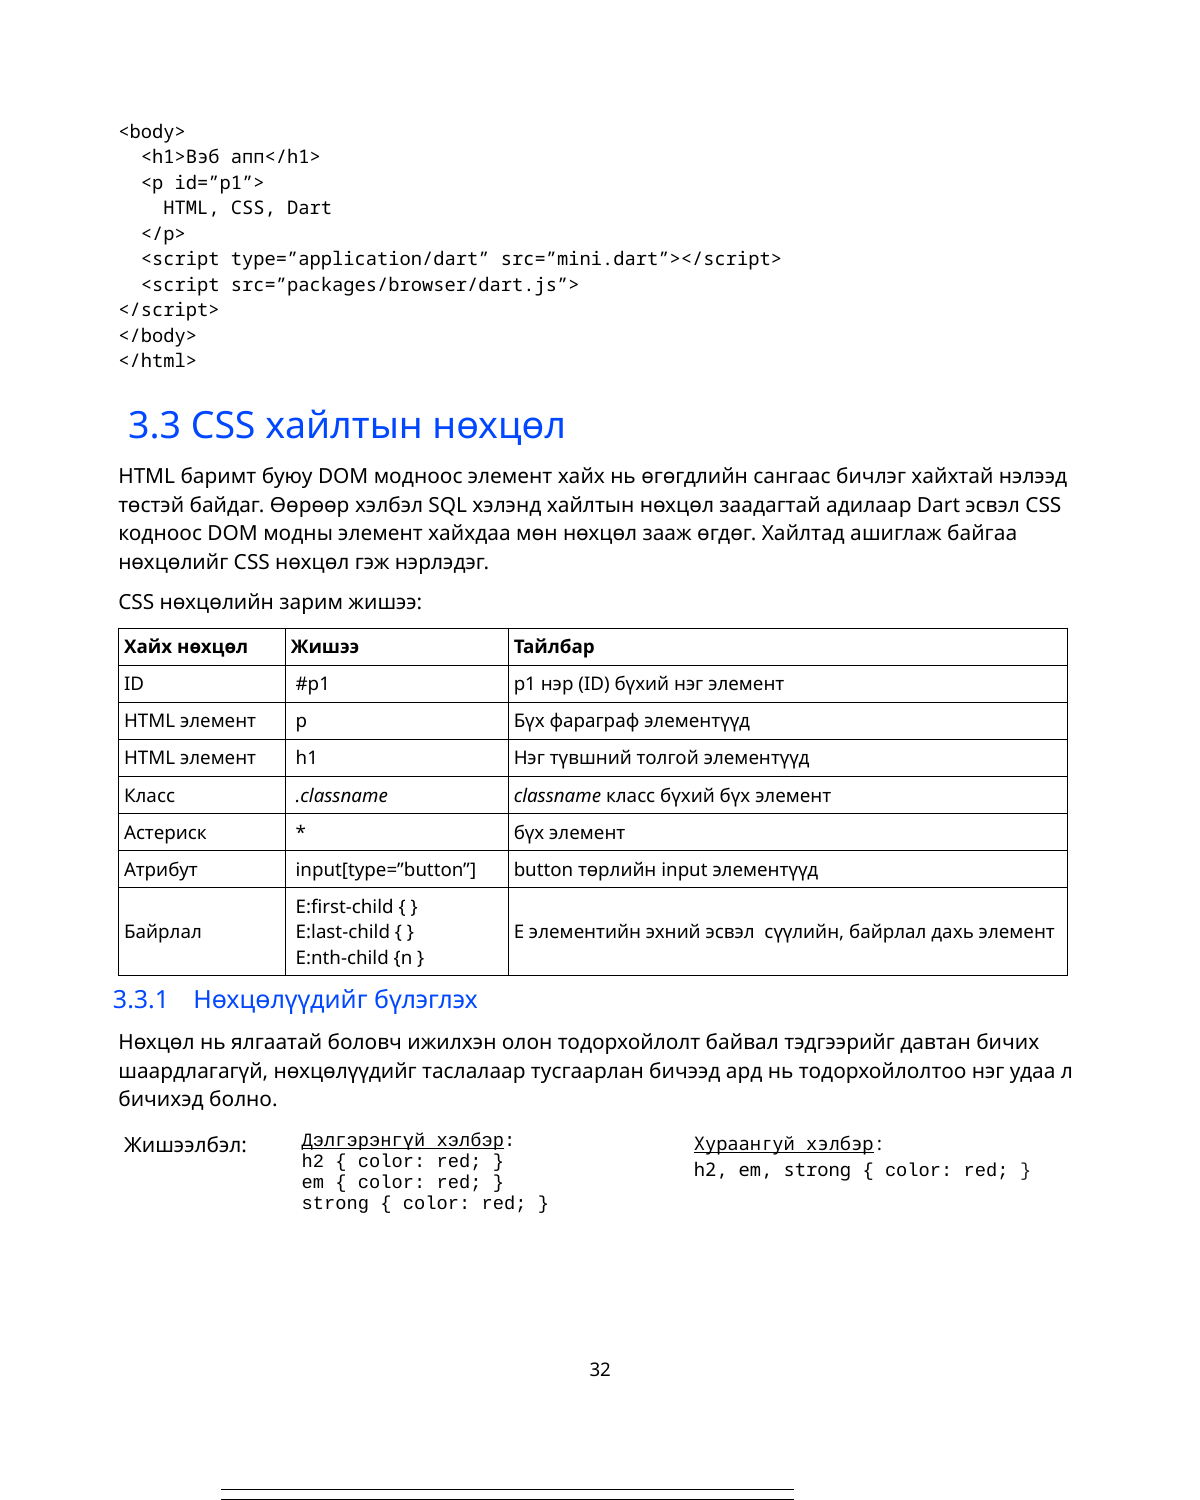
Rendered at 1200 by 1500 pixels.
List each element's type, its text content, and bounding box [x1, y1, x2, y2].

text <h1>Вэб апп</h1> [118, 144, 1082, 169]
text CSS нөхцөлийн зарим жишээ: [118, 587, 1082, 616]
text <script src=”packages/browser/dart.js”> [118, 271, 1082, 297]
table_cell Байрлал [119, 888, 285, 975]
table_cell p1 нэр (ID) бүхий нэг элемент [509, 666, 1067, 702]
table_cell * [286, 814, 508, 850]
text </p> [118, 220, 1082, 246]
table_cell h1 [286, 740, 508, 776]
table_cell бүх элемент [509, 814, 1067, 850]
subtitle CSS хайлтын нөхцөл [118, 398, 1082, 449]
table_cell button төрлийн input элементүүд [509, 851, 1067, 887]
table_cell #p1 [286, 666, 508, 702]
table_cell input[type=”button”] [286, 851, 508, 887]
table_cell HTML элемент [119, 740, 285, 776]
table_cell Класс [119, 777, 285, 813]
table_cell Нэг түвшний толгой элементүүд [509, 740, 1067, 776]
text <script type=”application/dart” src=”mini.dart”></script> [118, 246, 1082, 271]
table_header Тайлбар [509, 629, 1067, 665]
text <body> [118, 118, 1082, 144]
table_cell HTML элемент [119, 703, 285, 739]
table_header Дэлгэрэнгүй хэлбэр: h2 { color: red; } em { color: red; } strong { color: red; } [296, 1125, 688, 1221]
table_cell Бүх фараграф элементүүд [509, 703, 1067, 739]
table_header Хураангуй хэлбэр: h2, em, strong { color: red; } [688, 1125, 1082, 1221]
text </body> [118, 322, 1082, 348]
text </html> [118, 348, 1082, 373]
table_cell Атрибут [119, 851, 285, 887]
text </script> [118, 297, 1082, 322]
table_header Жишээ [286, 629, 508, 665]
table_header Хайх нөхцөл [119, 629, 285, 665]
text Нөхцөл нь ялгаатай боловч ижилхэн олон тодорхойлолт байвал тэдгээрийг давтан бичих шаардлагагүй, нөхцөлүүдийг таслалаар тусгаарлан бичээд ард нь тодорхойлолтоо нэг удаа л бичихэд болно. [118, 1027, 1082, 1113]
table_cell p [286, 703, 508, 739]
subtitle Нөхцөлүүдийг бүлэглэх [106, 981, 1082, 1016]
table_cell .classname [286, 777, 508, 813]
table_cell classname класс бүхий бүх элемент [509, 777, 1067, 813]
table_cell Астериск [119, 814, 285, 850]
table_cell ID [119, 666, 285, 702]
table_header Жишээлбэл: [118, 1125, 296, 1221]
text <p id=”p1”> [118, 169, 1082, 195]
text HTML, CSS, Dart [118, 195, 1082, 220]
text HTML баримт буюу DOM модноос элемент хайх нь өгөгдлийн сангаас бичлэг хайхтай нэлээд төстэй байдаг. Өөрөөр хэлбэл SQL хэлэнд хайлтын нөхцөл заадагтай адилаар Dart эсвэл CSS кодноос DOM модны элемент хайхдаа мөн нөхцөл зааж өгдөг. Хайлтад ашиглаж байгаа нөхцөлийг CSS нөхцөл гэж нэрлэдэг. [118, 462, 1082, 575]
table_cell E элементийн эхний эсвэл сүүлийн, байрлал дахь элемент [509, 888, 1067, 975]
table_cell E:first-child { } E:last-child { } E:nth-child {n } [286, 888, 508, 975]
